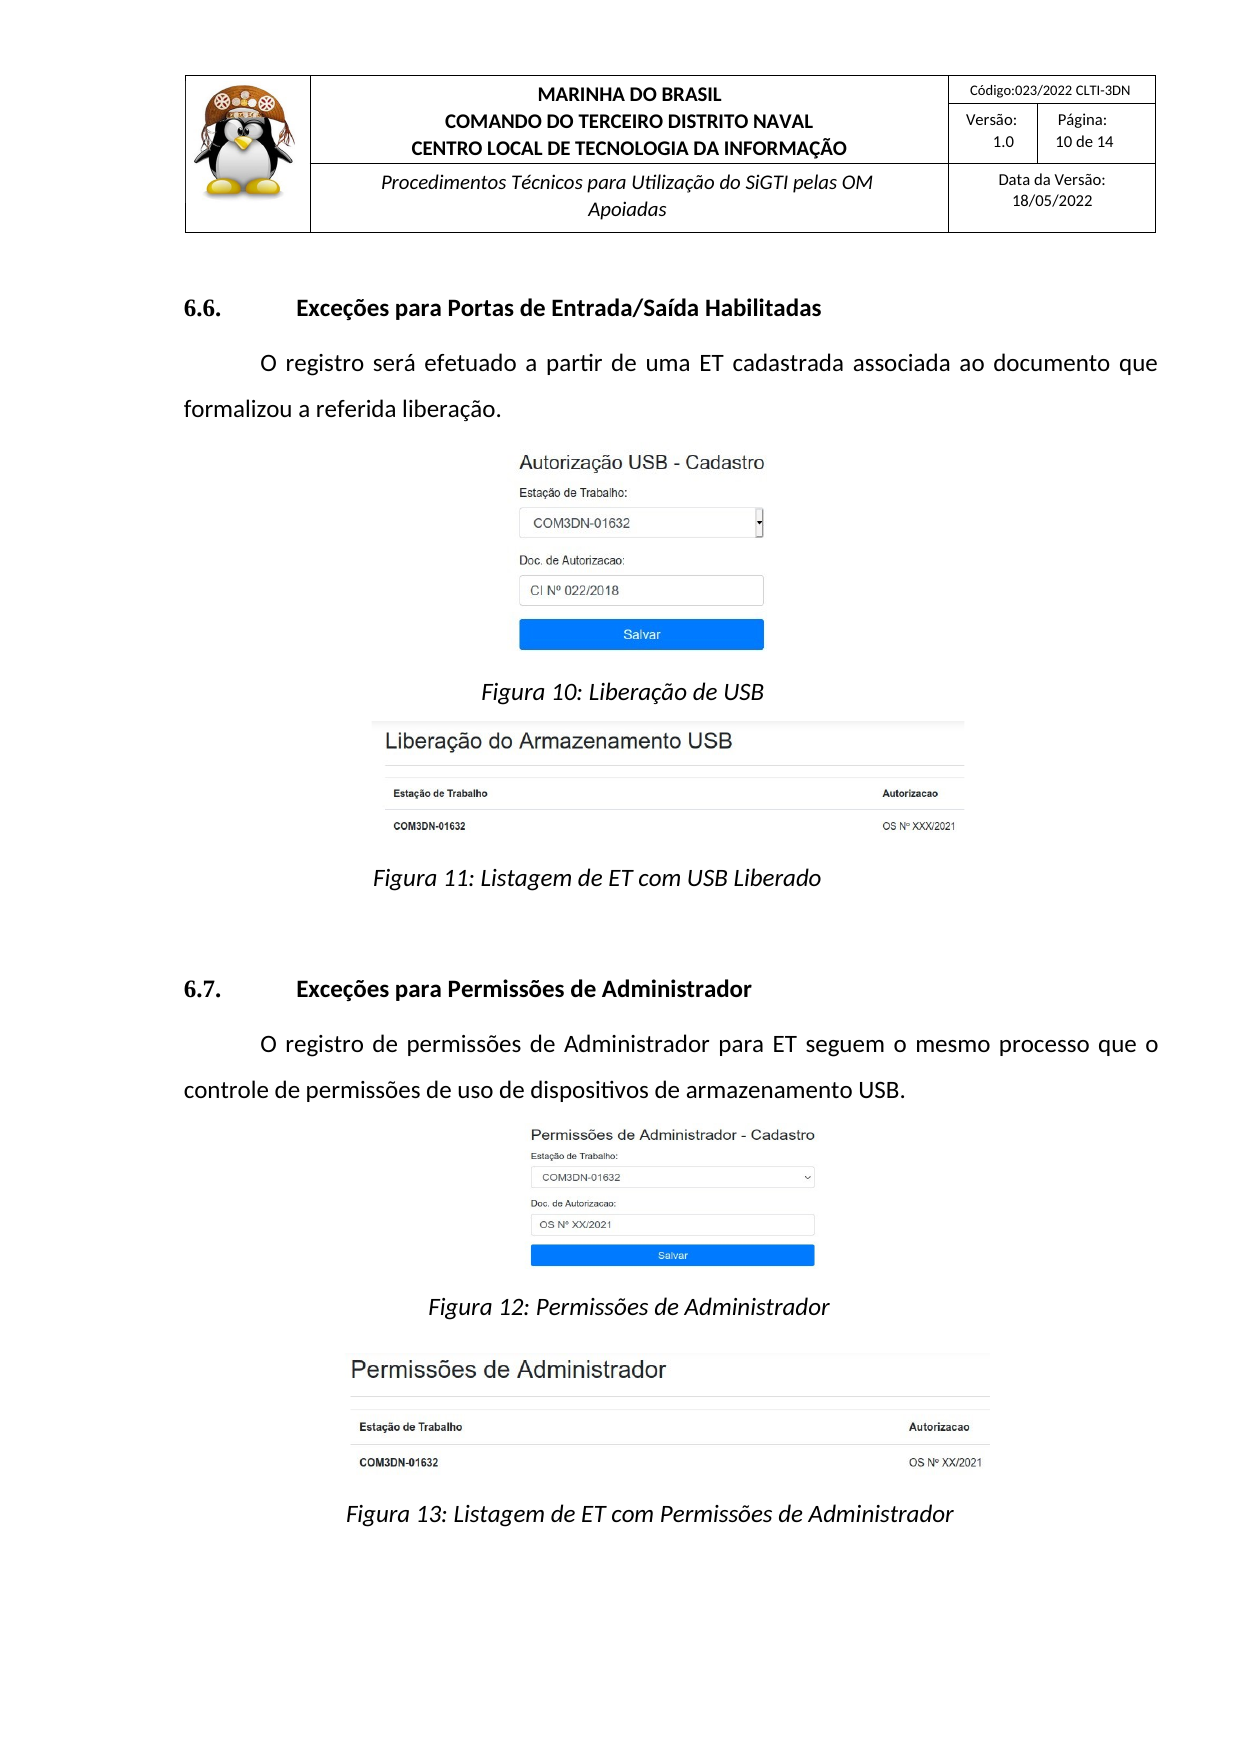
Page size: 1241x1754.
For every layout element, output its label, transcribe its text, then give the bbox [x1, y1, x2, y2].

picture [185, 81, 301, 203]
subtitle Figura 12: Permissões de Administrador [185, 1291, 1075, 1322]
text O registro de permissões de Administrador para ET seguem o mesmo processo que o controle de permissões de uso de dispositivos de armazenamento USB. [183, 1028, 1160, 1105]
subtitle Exceções para Portas de Entrada/Saída Habilitadas [183, 292, 1160, 322]
text O registro será efetuado a partir de uma ET cadastrada associada ao documento que formalizou a referida liberação. [183, 348, 1160, 424]
picture [524, 1123, 820, 1275]
text Figura 11: Listagem de ET com USB Liberado [373, 862, 1160, 893]
picture [371, 721, 965, 846]
picture [344, 1353, 990, 1482]
text Figura 13: Listagem de ET com Permissões de Administrador [346, 1498, 1160, 1529]
subtitle Figura 10: Liberação de USB [185, 676, 1063, 707]
subtitle Exceções para Permissões de Administrador [183, 973, 1160, 1003]
picture [507, 442, 775, 660]
